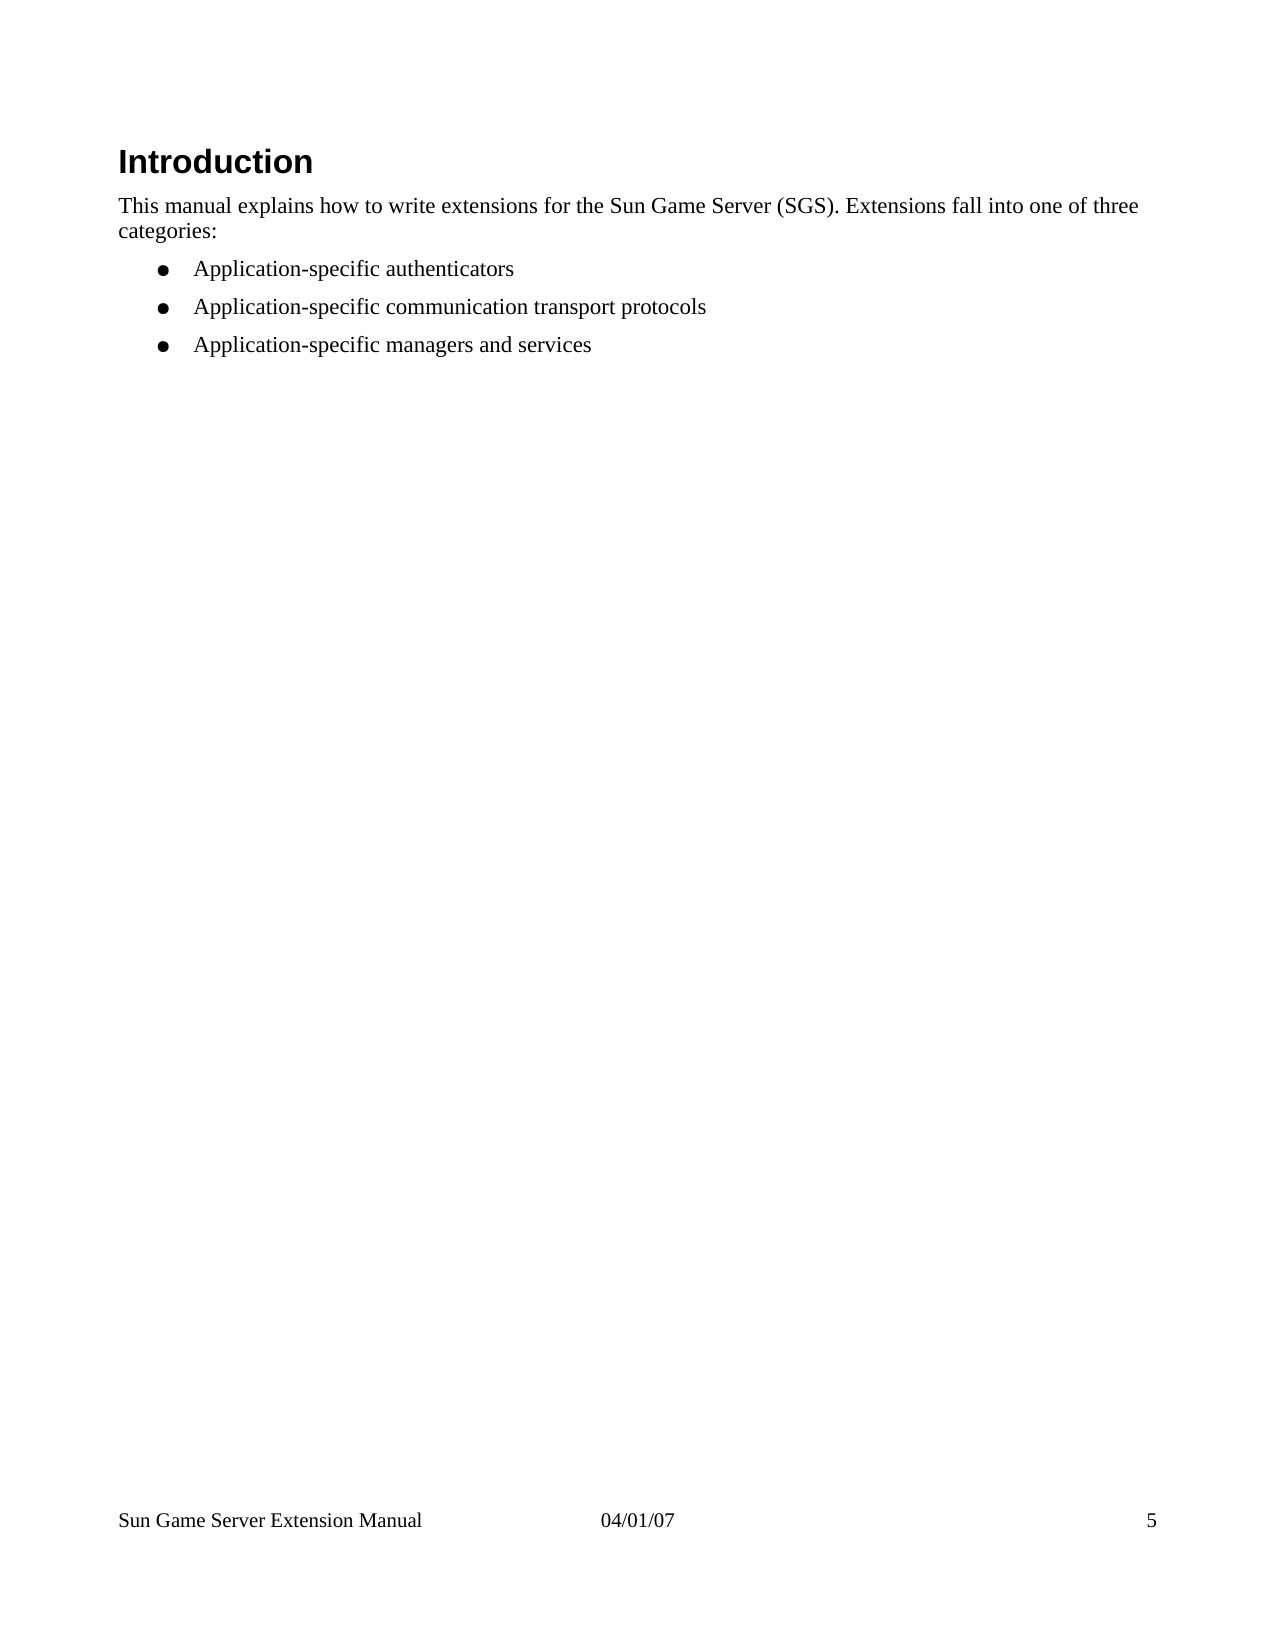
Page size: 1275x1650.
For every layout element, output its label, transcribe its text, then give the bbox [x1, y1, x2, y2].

text This manual explains how to write extensions for the Sun Game Server (SGS). Extensions fall into one of three categories: [118, 193, 1157, 244]
list Application-specific communication transport protocols [156, 294, 1157, 320]
list Application-specific managers and services [156, 332, 1157, 358]
list Application-specific authenticators [156, 256, 1157, 282]
subtitle Introduction [118, 143, 1157, 181]
